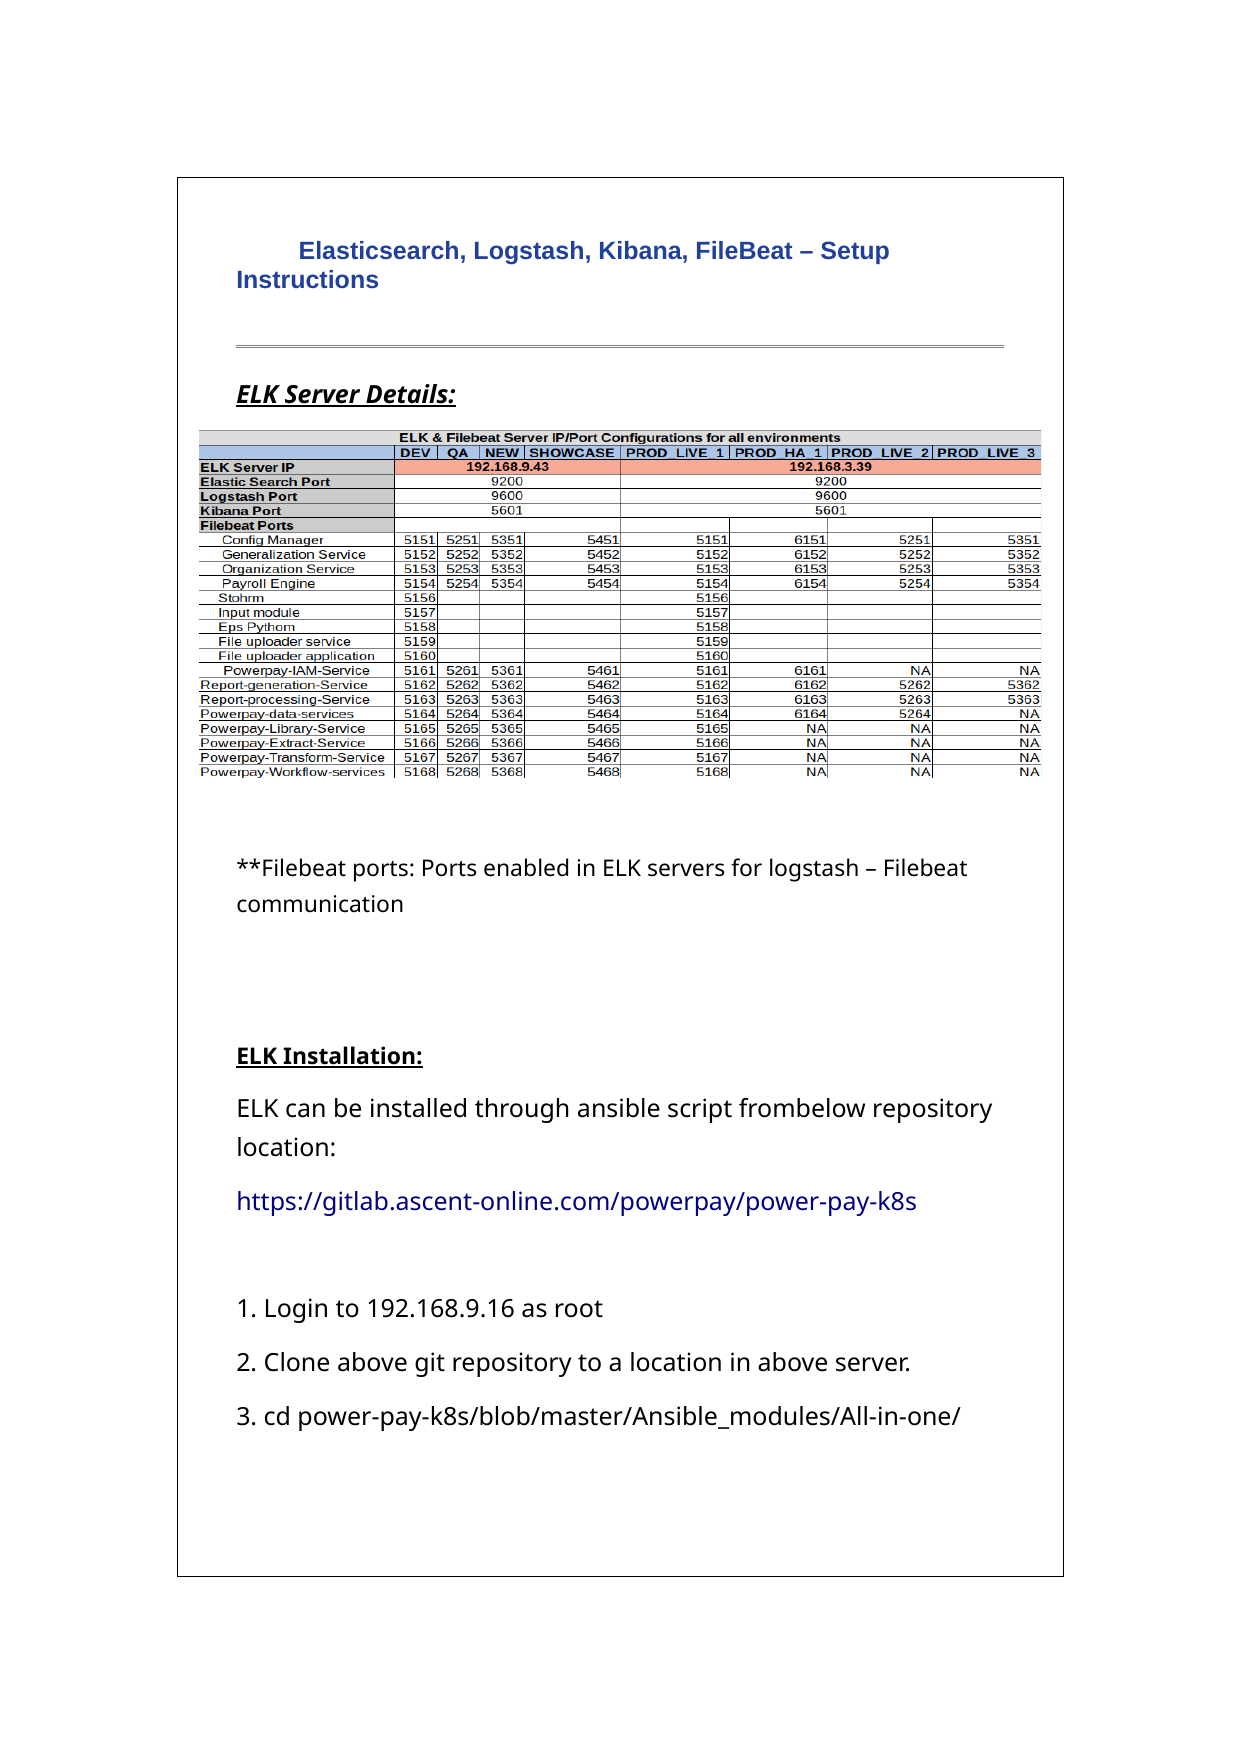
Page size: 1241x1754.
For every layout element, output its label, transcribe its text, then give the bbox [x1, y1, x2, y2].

picture [199, 430, 1042, 778]
text 2. Clone above git repository to a location in above server. [236, 1344, 1004, 1378]
text ELK Installation: [236, 1040, 1004, 1071]
text https://gitlab.ascent-online.com/powerpay/power-pay-k8s [236, 1183, 1004, 1217]
text ELK Server Details: [236, 377, 1004, 411]
text **Filebeat ports: Ports enabled in ELK servers for logstash – Filebeat communication [236, 852, 1004, 919]
text 3. cd power-pay-k8s/blob/master/Ansible_modules/All-in-one/ [236, 1398, 1004, 1432]
text ELK can be installed through ansible script frombelow repository location: [236, 1090, 1004, 1163]
text 1. Login to 192.168.9.16 as root [236, 1291, 1004, 1325]
